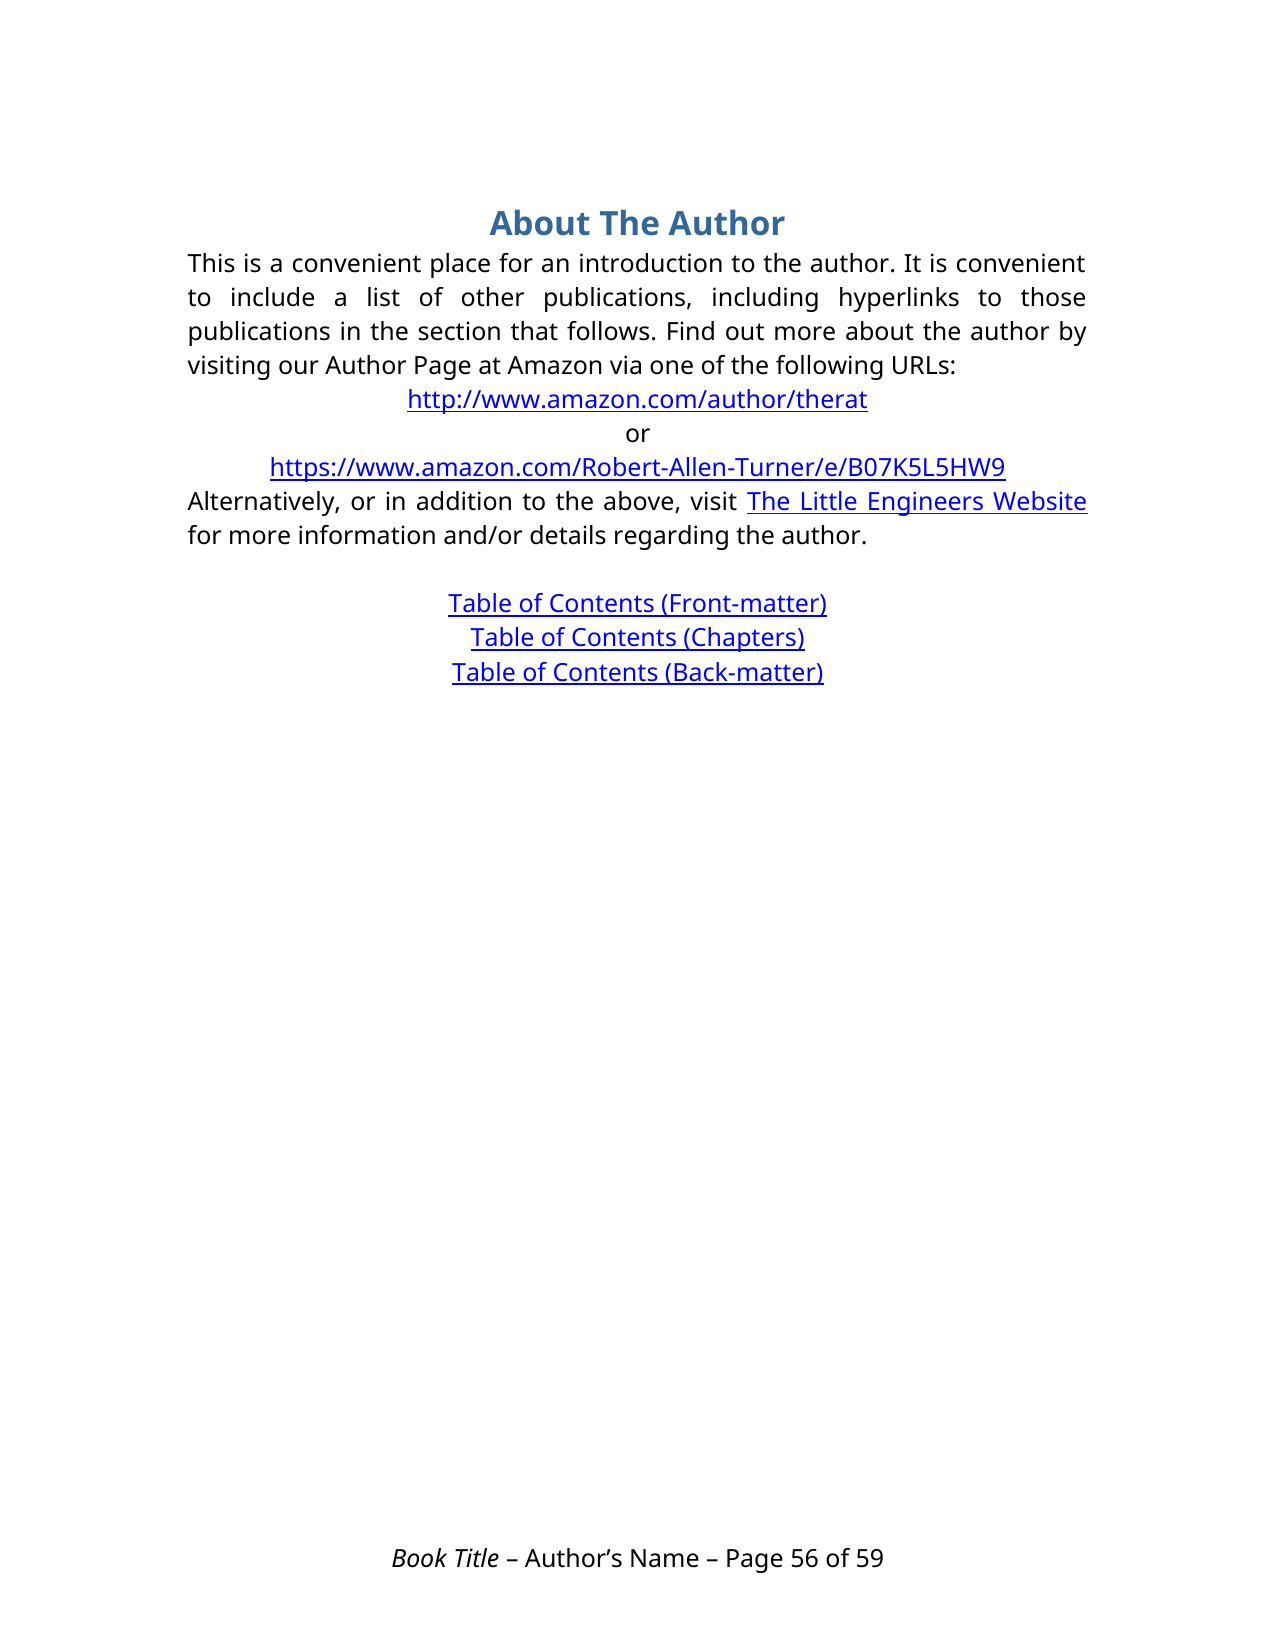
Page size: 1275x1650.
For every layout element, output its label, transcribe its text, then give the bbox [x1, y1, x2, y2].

text Table of Contents (Chapters) [187, 620, 1087, 654]
subtitle About The Author [187, 200, 1087, 245]
text Alternatively, or in addition to the above, visit The Little Engineers Website for more information and/or details regarding the author. [187, 484, 1087, 552]
text or [187, 416, 1087, 450]
text http://www.amazon.com/author/therat [187, 382, 1087, 416]
text This is a convenient place for an introduction to the author. It is convenient to include a list of other publications, including hyperlinks to those publications in the section that follows. Find out more about the author by visiting our Author Page at Amazon via one of the following URLs: [187, 245, 1087, 382]
text https://www.amazon.com/Robert-Allen-Turner/e/B07K5L5HW9 [187, 450, 1087, 484]
text Table of Contents (Back-matter) [187, 654, 1087, 688]
text Table of Contents (Front-matter) [187, 586, 1087, 620]
